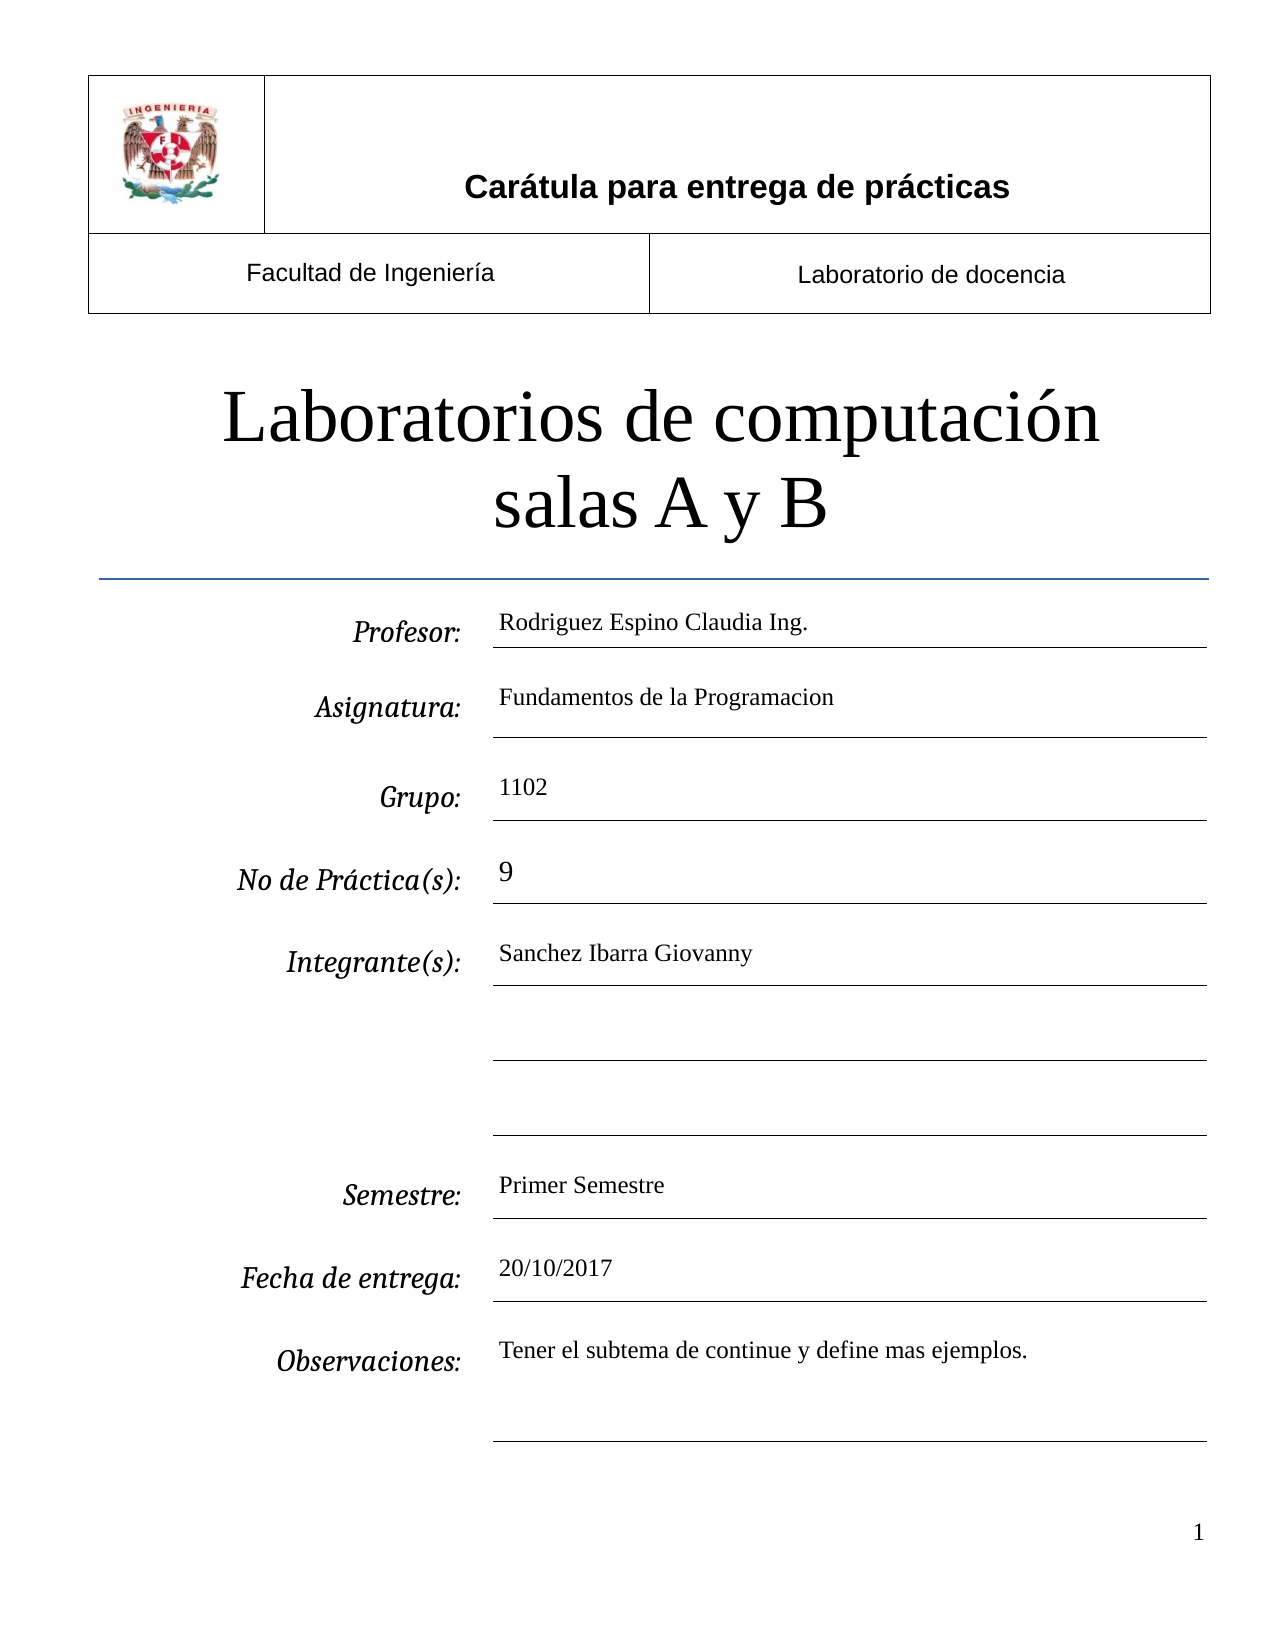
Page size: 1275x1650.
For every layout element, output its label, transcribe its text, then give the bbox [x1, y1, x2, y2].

table_cell Semestre: [118, 1135, 493, 1218]
table_cell Sanchez Ibarra Giovanny [493, 904, 1207, 985]
table_cell Laboratorio de docencia [650, 234, 1210, 312]
table_cell Asignatura: [118, 647, 493, 737]
table_cell Integrante(s): [118, 903, 493, 985]
table_cell [493, 986, 1207, 1060]
table_cell [493, 1061, 1207, 1135]
table_cell Facultad de Ingeniería [89, 234, 649, 312]
table_header [118, 572, 493, 578]
table_cell Observaciones: [118, 1301, 493, 1441]
table_cell 20/10/2017 [493, 1219, 1207, 1301]
table_header Carátula para entrega de prácticas [265, 76, 1210, 233]
table_header [89, 76, 264, 233]
table_header Rodriguez Espino Claudia Ing. [493, 580, 1207, 647]
table_cell Fundamentos de la Programacion [493, 648, 1207, 737]
table_cell 9 [493, 821, 1207, 903]
table_cell [118, 985, 493, 1060]
table_cell [118, 1060, 493, 1135]
table_cell Grupo: [118, 737, 493, 819]
text Laboratorios de computación [118, 371, 1205, 457]
table_cell Fecha de entrega: [118, 1218, 493, 1301]
table_cell Tener el subtema de continue y define mas ejemplos. [493, 1302, 1207, 1441]
table_cell No de Práctica(s): [118, 820, 493, 903]
table_cell Primer Semestre [493, 1136, 1207, 1218]
table_header [493, 572, 1207, 578]
table_cell 1102 [493, 738, 1207, 819]
text salas A y B [118, 457, 1205, 543]
table_header Profesor: [118, 580, 493, 647]
